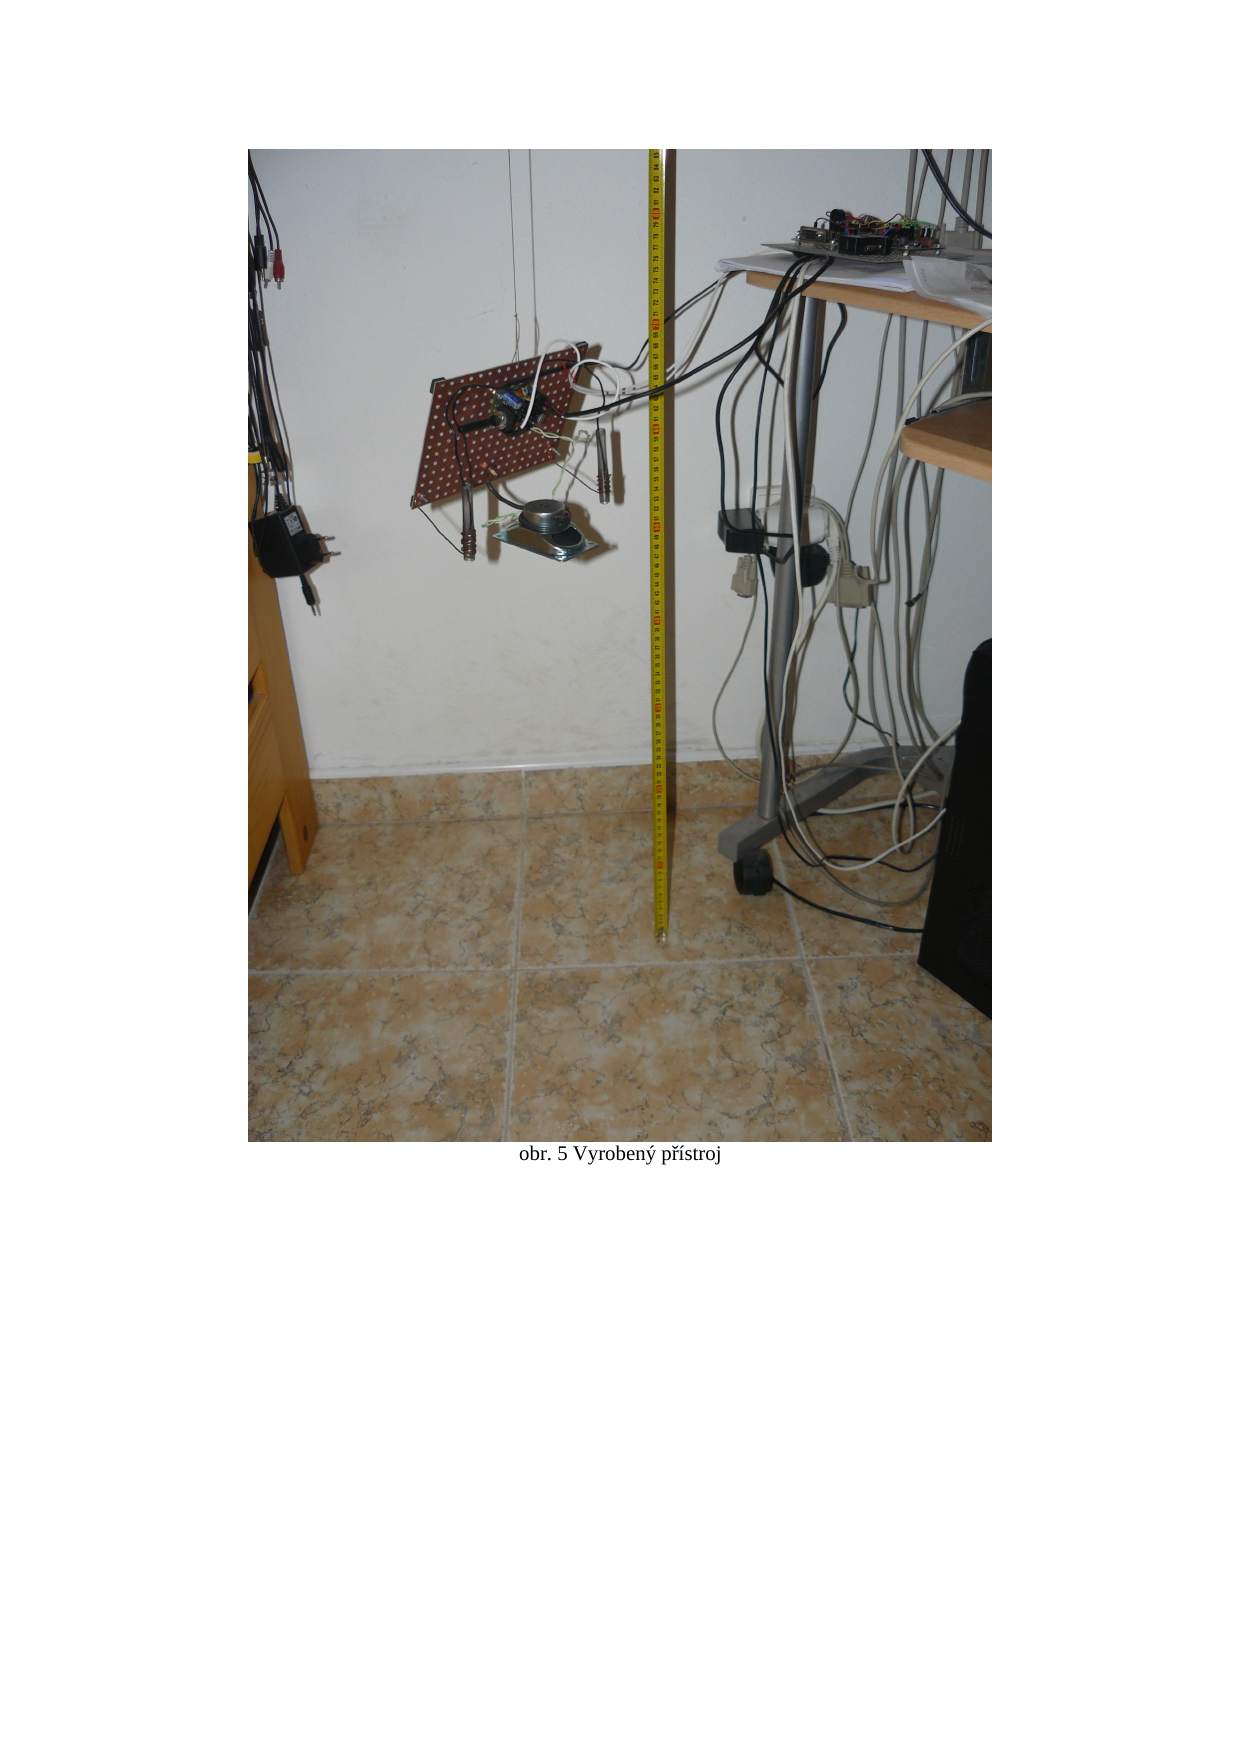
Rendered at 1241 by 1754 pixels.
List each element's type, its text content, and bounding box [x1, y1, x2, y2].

picture [248, 149, 992, 1142]
text obr. 5 Vyrobený přístroj [148, 1142, 1092, 1165]
